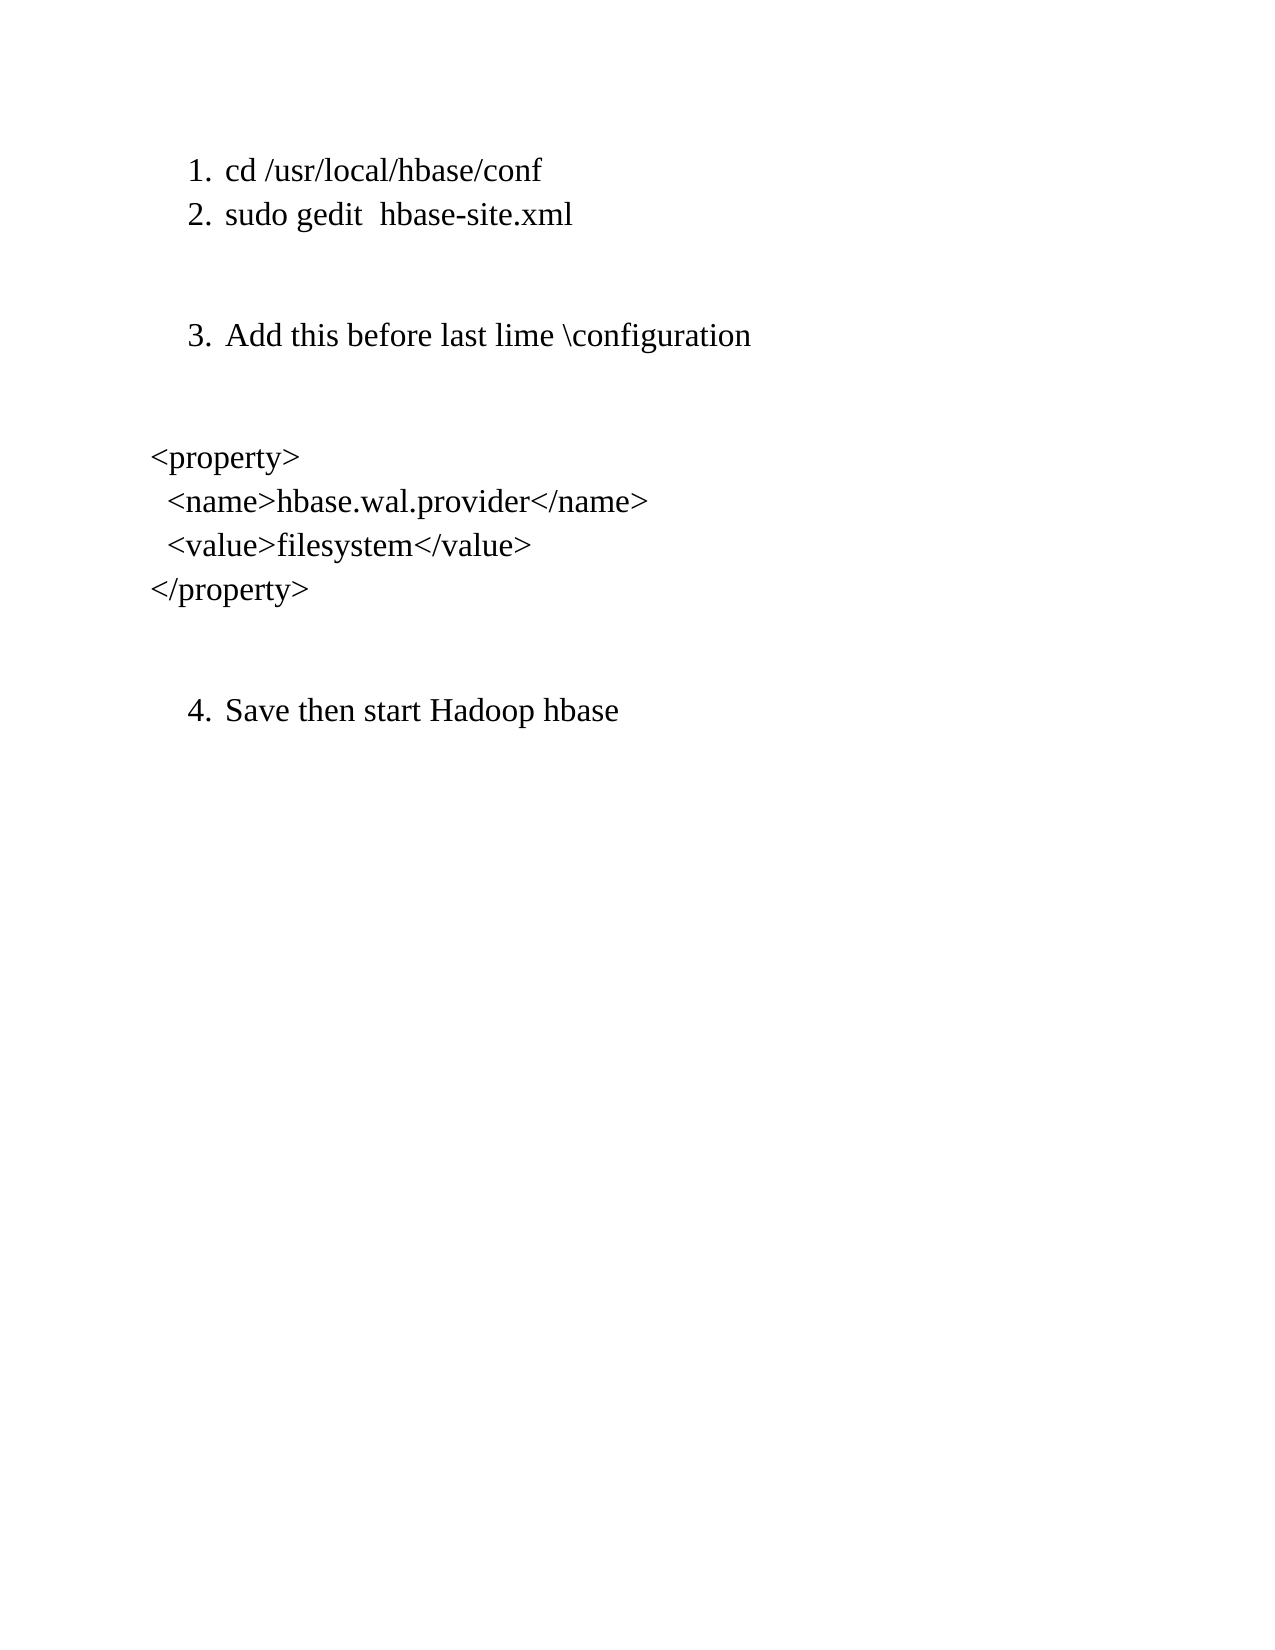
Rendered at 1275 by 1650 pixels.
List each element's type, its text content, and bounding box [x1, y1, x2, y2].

list cd /usr/local/hbase/conf [187, 150, 1125, 188]
list Save then start Hadoop hbase [187, 691, 1125, 729]
list sudo gedit hbase-site.xml [187, 194, 1125, 232]
list Add this before last lime \configuration [187, 316, 1125, 354]
text <property> <name>hbase.wal.provider</name> <value>filesystem</value> </property> [150, 437, 1125, 607]
